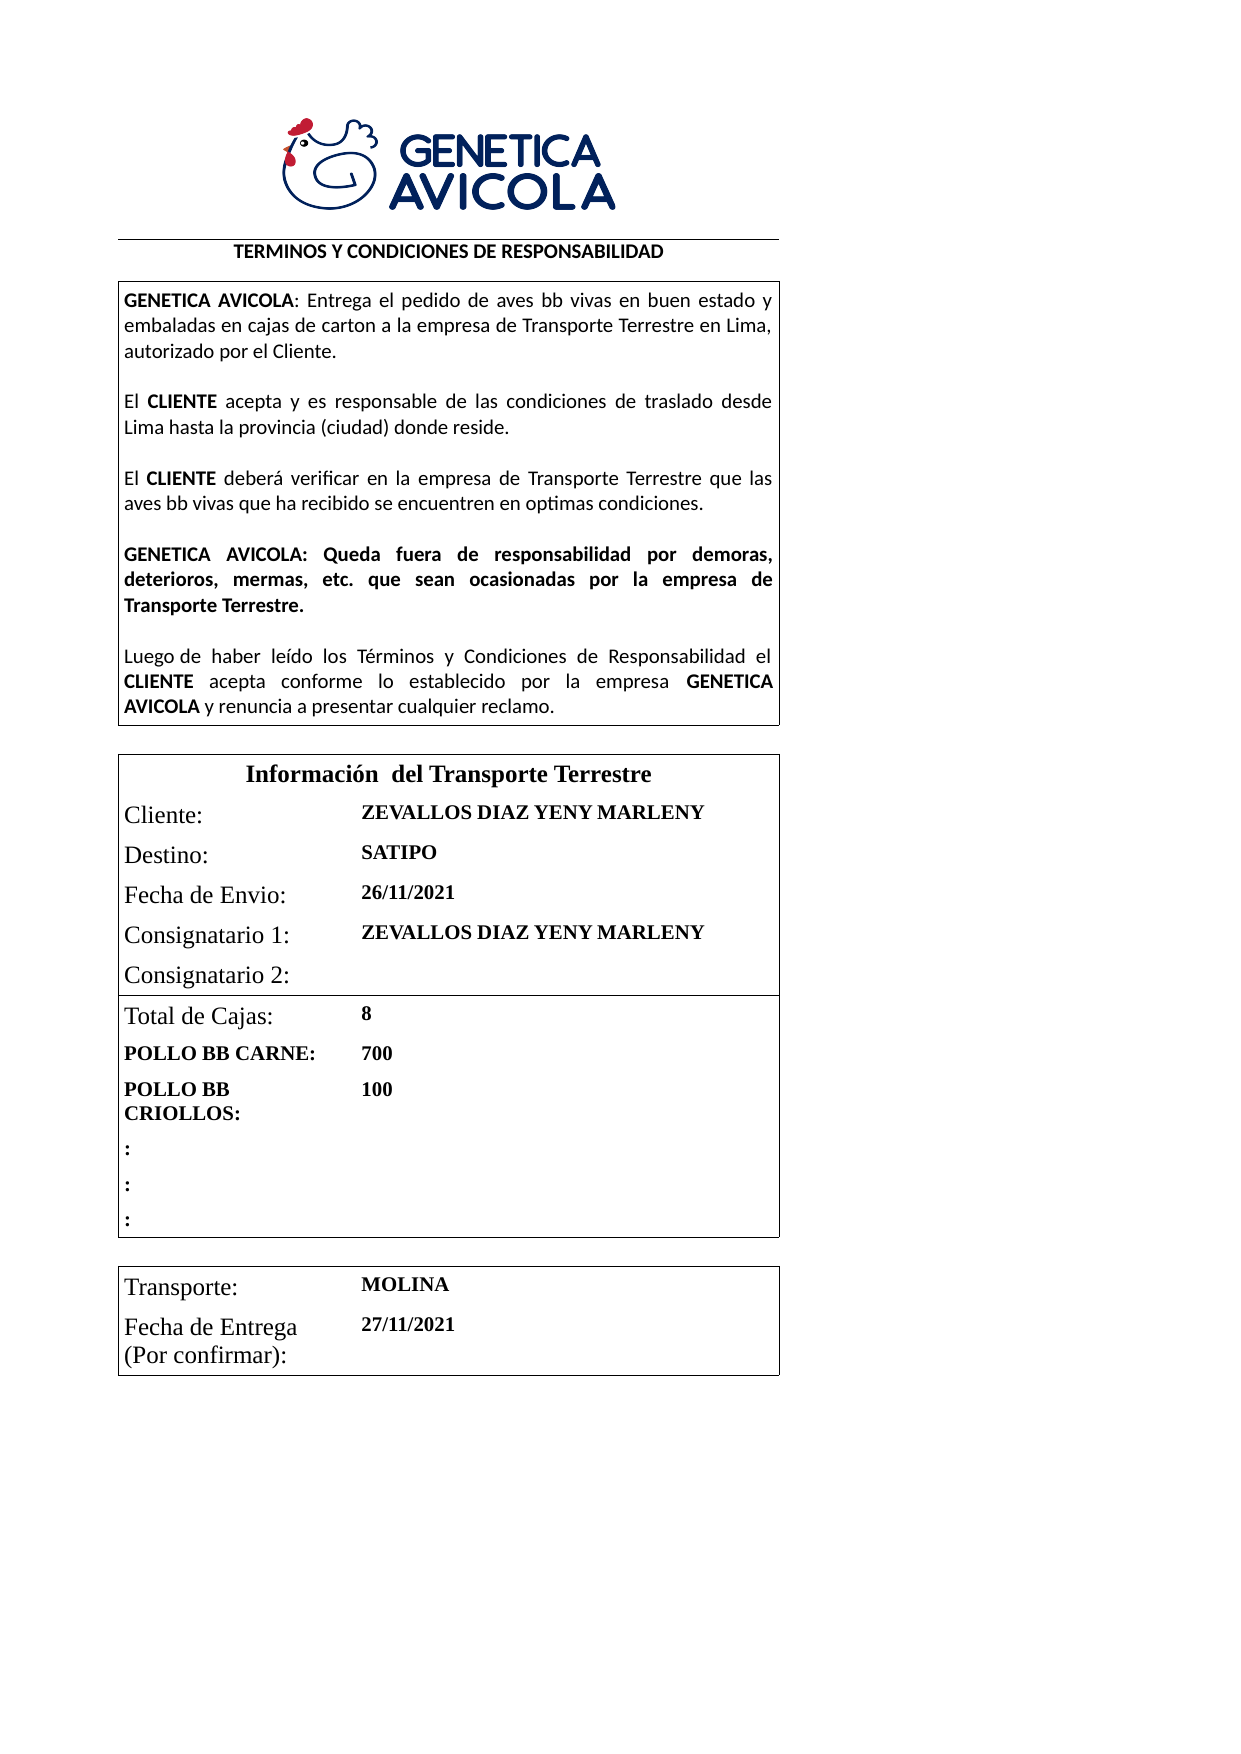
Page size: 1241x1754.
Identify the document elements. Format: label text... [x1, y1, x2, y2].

table_cell ZEVALLOS DIAZ YENY MARLENY [356, 915, 779, 955]
table_cell 700 [356, 1035, 779, 1071]
table_cell GENETICA AVICOLA: Entrega el pedido de aves bb vivas en buen estado y embaladas en cajas de carton a la empresa de Transporte Terrestre en Lima, autorizado por el Cliente. El CLIENTE acepta y es responsable de las condiciones de traslado desde Lima hasta la provincia (ciudad) donde reside. El CLIENTE deberá verificar en la empresa de Transporte Terrestre que las aves bb vivas que ha recibido se encuentren en optimas condiciones. GENETICA AVICOLA: Queda fuera de responsabilidad por demoras, deterioros, mermas, etc. que sean ocasionadas por la empresa de Transporte Terrestre. Luego de haber leído los Términos y Condiciones de Responsabilidad el CLIENTE acepta conforme lo establecido por la empresa GENETICA AVICOLA y renuncia a presentar cualquier reclamo. [119, 282, 779, 725]
table_cell Transporte: [119, 1267, 356, 1306]
table_cell [356, 1201, 779, 1237]
table_cell 100 [356, 1071, 779, 1130]
table_cell Cliente: [119, 794, 356, 834]
table_cell [356, 1130, 779, 1166]
table_cell 27/11/2021 [356, 1306, 779, 1375]
table_cell Fecha de Entrega (Por confirmar): [119, 1306, 356, 1375]
table_cell POLLO BB CRIOLLOS: [119, 1071, 356, 1130]
table_cell [356, 955, 779, 995]
table_header Información del Transporte Terrestre [119, 755, 779, 794]
table_cell [356, 1238, 779, 1266]
table_cell : [119, 1130, 356, 1166]
table_cell Consignatario 2: [119, 955, 356, 995]
table_cell 26/11/2021 [356, 874, 779, 914]
table_cell [356, 1166, 779, 1201]
table_header TERMINOS Y CONDICIONES DE RESPONSABILIDAD [118, 240, 779, 281]
table_cell Total de Cajas: [119, 996, 356, 1035]
picture [282, 118, 616, 210]
table_cell SATIPO [356, 834, 779, 874]
table_cell : [119, 1166, 356, 1201]
table_cell [118, 1238, 356, 1266]
table_cell Fecha de Envio: [119, 874, 356, 914]
table_cell POLLO BB CARNE: [119, 1035, 356, 1071]
table_cell : [119, 1201, 356, 1237]
table_cell MOLINA [356, 1267, 779, 1306]
table_cell 8 [356, 996, 779, 1035]
table_cell Destino: [119, 834, 356, 874]
table_cell ZEVALLOS DIAZ YENY MARLENY [356, 794, 779, 834]
table_cell Consignatario 1: [119, 915, 356, 955]
